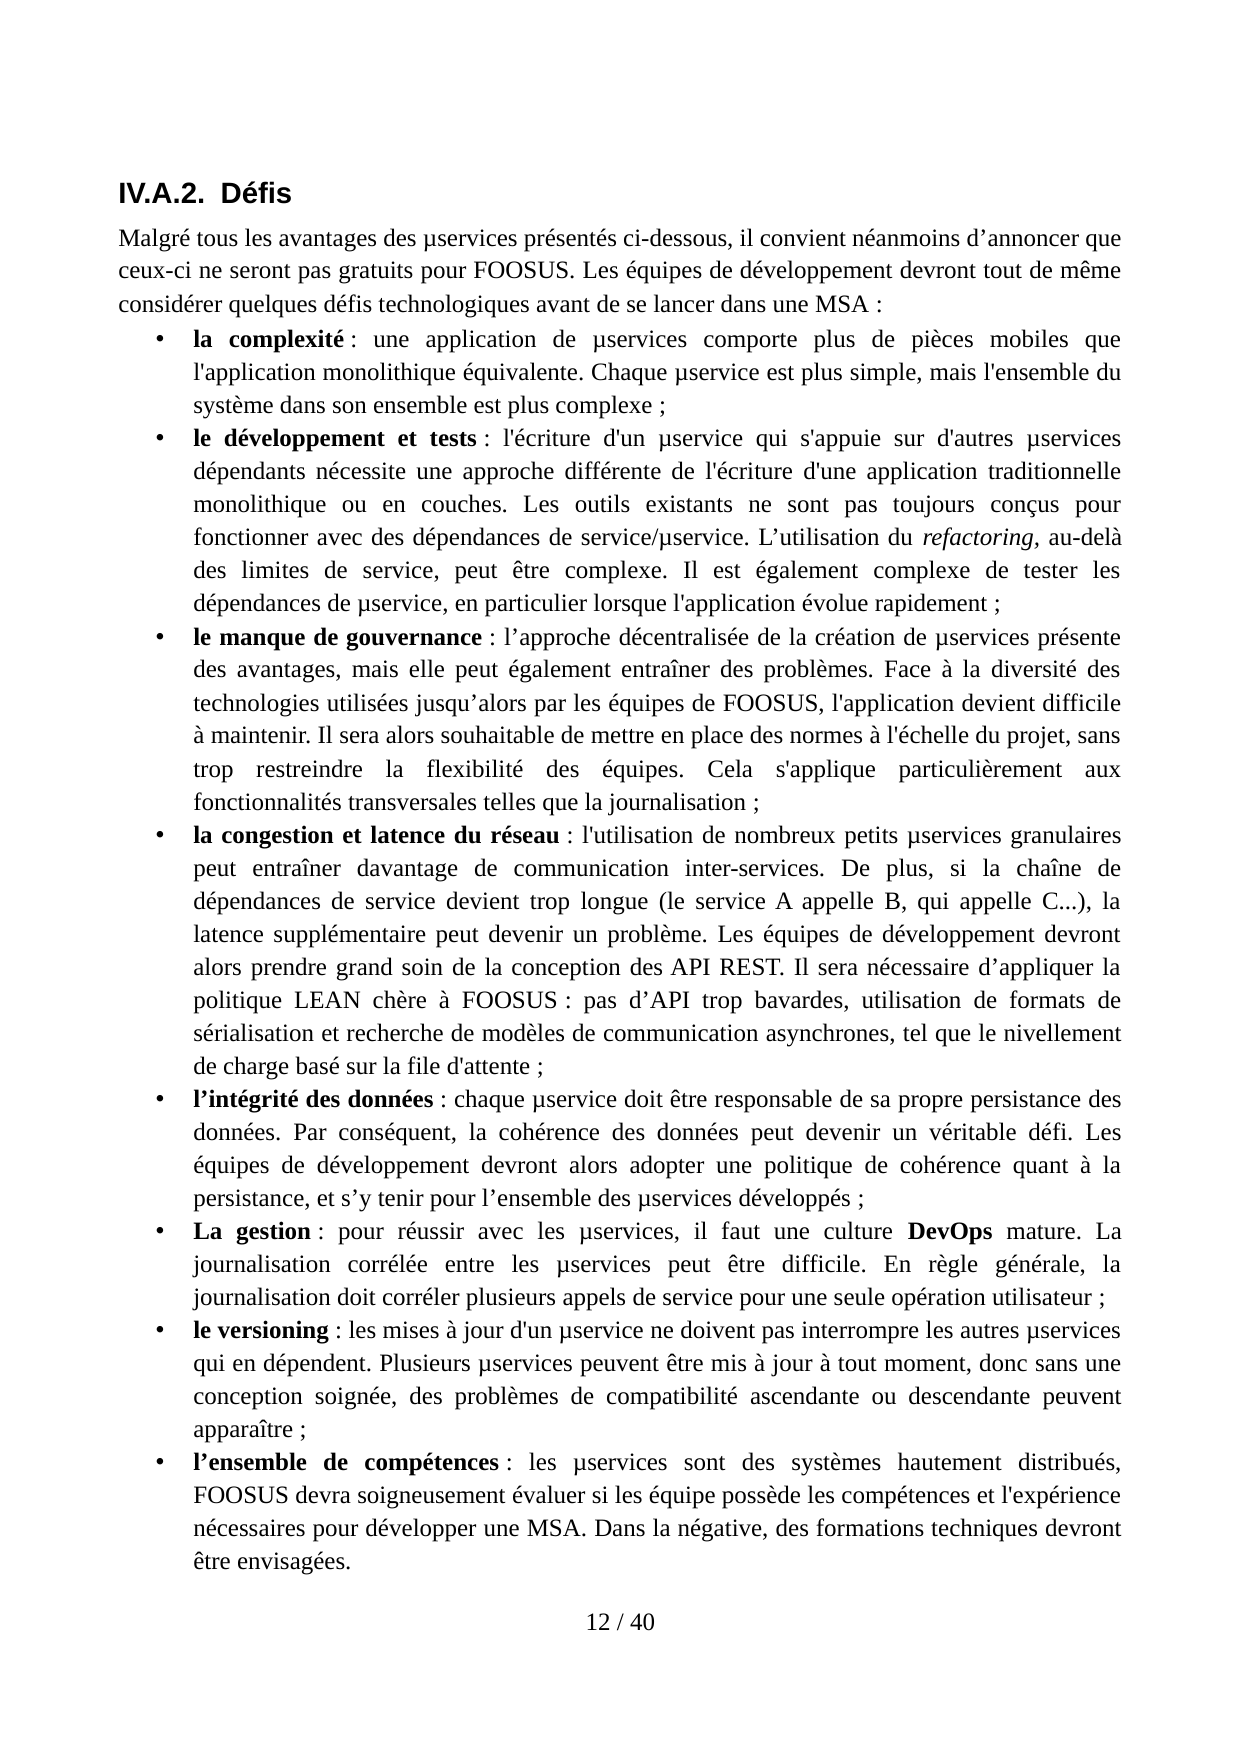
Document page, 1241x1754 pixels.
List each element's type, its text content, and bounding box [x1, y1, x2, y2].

list la congestion et latence du réseau : l'utilisation de nombreux petits µservices granulaires peut entraîner davantage de communication inter-services. De plus, si la chaîne de dépendances de service devient trop longue (le service A appelle B, qui appelle C...), la latence supplémentaire peut devenir un problème. Les équipes de développement devront alors prendre grand soin de la conception des API REST. Il sera nécessaire d’appliquer la politique LEAN chère à FOOSUS : pas d’API trop bavardes, utilisation de formats de sérialisation et recherche de modèles de communication asynchrones, tel que le nivellement de charge basé sur la file d'attente ; [156, 820, 1122, 1079]
list le manque de gouvernance : l’approche décentralisée de la création de µservices présente des avantages, mais elle peut également entraîner des problèmes. Face à la diversité des technologies utilisées jusqu’alors par les équipes de FOOSUS, l'application devient difficile à maintenir. Il sera alors souhaitable de mettre en place des normes à l'échelle du projet, sans trop restreindre la flexibilité des équipes. Cela s'applique particulièrement aux fonctionnalités transversales telles que la journalisation ; [156, 622, 1122, 815]
subtitle Défis [118, 176, 1122, 210]
list La gestion : pour réussir avec les µservices, il faut une culture DevOps mature. La journalisation corrélée entre les µservices peut être difficile. En règle générale, la journalisation doit corréler plusieurs appels de service pour une seule opération utilisateur ; [156, 1216, 1122, 1311]
list le versioning : les mises à jour d'un µservice ne doivent pas interrompre les autres µservices qui en dépendent. Plusieurs µservices peuvent être mis à jour à tout moment, donc sans une conception soignée, des problèmes de compatibilité ascendante ou descendante peuvent apparaître ; [156, 1315, 1122, 1443]
list la complexité : une application de µservices comporte plus de pièces mobiles que l'application monolithique équivalente. Chaque µservice est plus simple, mais l'ensemble du système dans son ensemble est plus complexe ; [156, 324, 1122, 419]
list l’ensemble de compétences : les µservices sont des systèmes hautement distribués, FOOSUS devra soigneusement évaluer si les équipe possède les compétences et l'expérience nécessaires pour développer une MSA. Dans la négative, des formations techniques devront être envisagées. [156, 1447, 1122, 1575]
list l’intégrité des données : chaque µservice doit être responsable de sa propre persistance des données. Par conséquent, la cohérence des données peut devenir un véritable défi. Les équipes de développement devront alors adopter une politique de cohérence quant à la persistance, et s’y tenir pour l’ensemble des µservices développés ; [156, 1084, 1122, 1212]
list le développement et tests : l'écriture d'un µservice qui s'appuie sur d'autres µservices dépendants nécessite une approche différente de l'écriture d'une application traditionnelle monolithique ou en couches. Les outils existants ne sont pas toujours conçus pour fonctionner avec des dépendances de service/µservice. L’utilisation du refactoring, au-delà des limites de service, peut être complexe. Il est également complexe de tester les dépendances de µservice, en particulier lorsque l'application évolue rapidement ; [156, 423, 1122, 617]
text Malgré tous les avantages des µservices présentés ci-dessous, il convient néanmoins d’annoncer que ceux-ci ne seront pas gratuits pour FOOSUS. Les équipes de développement devront tout de même considérer quelques défis technologiques avant de se lancer dans une MSA : [118, 223, 1122, 317]
